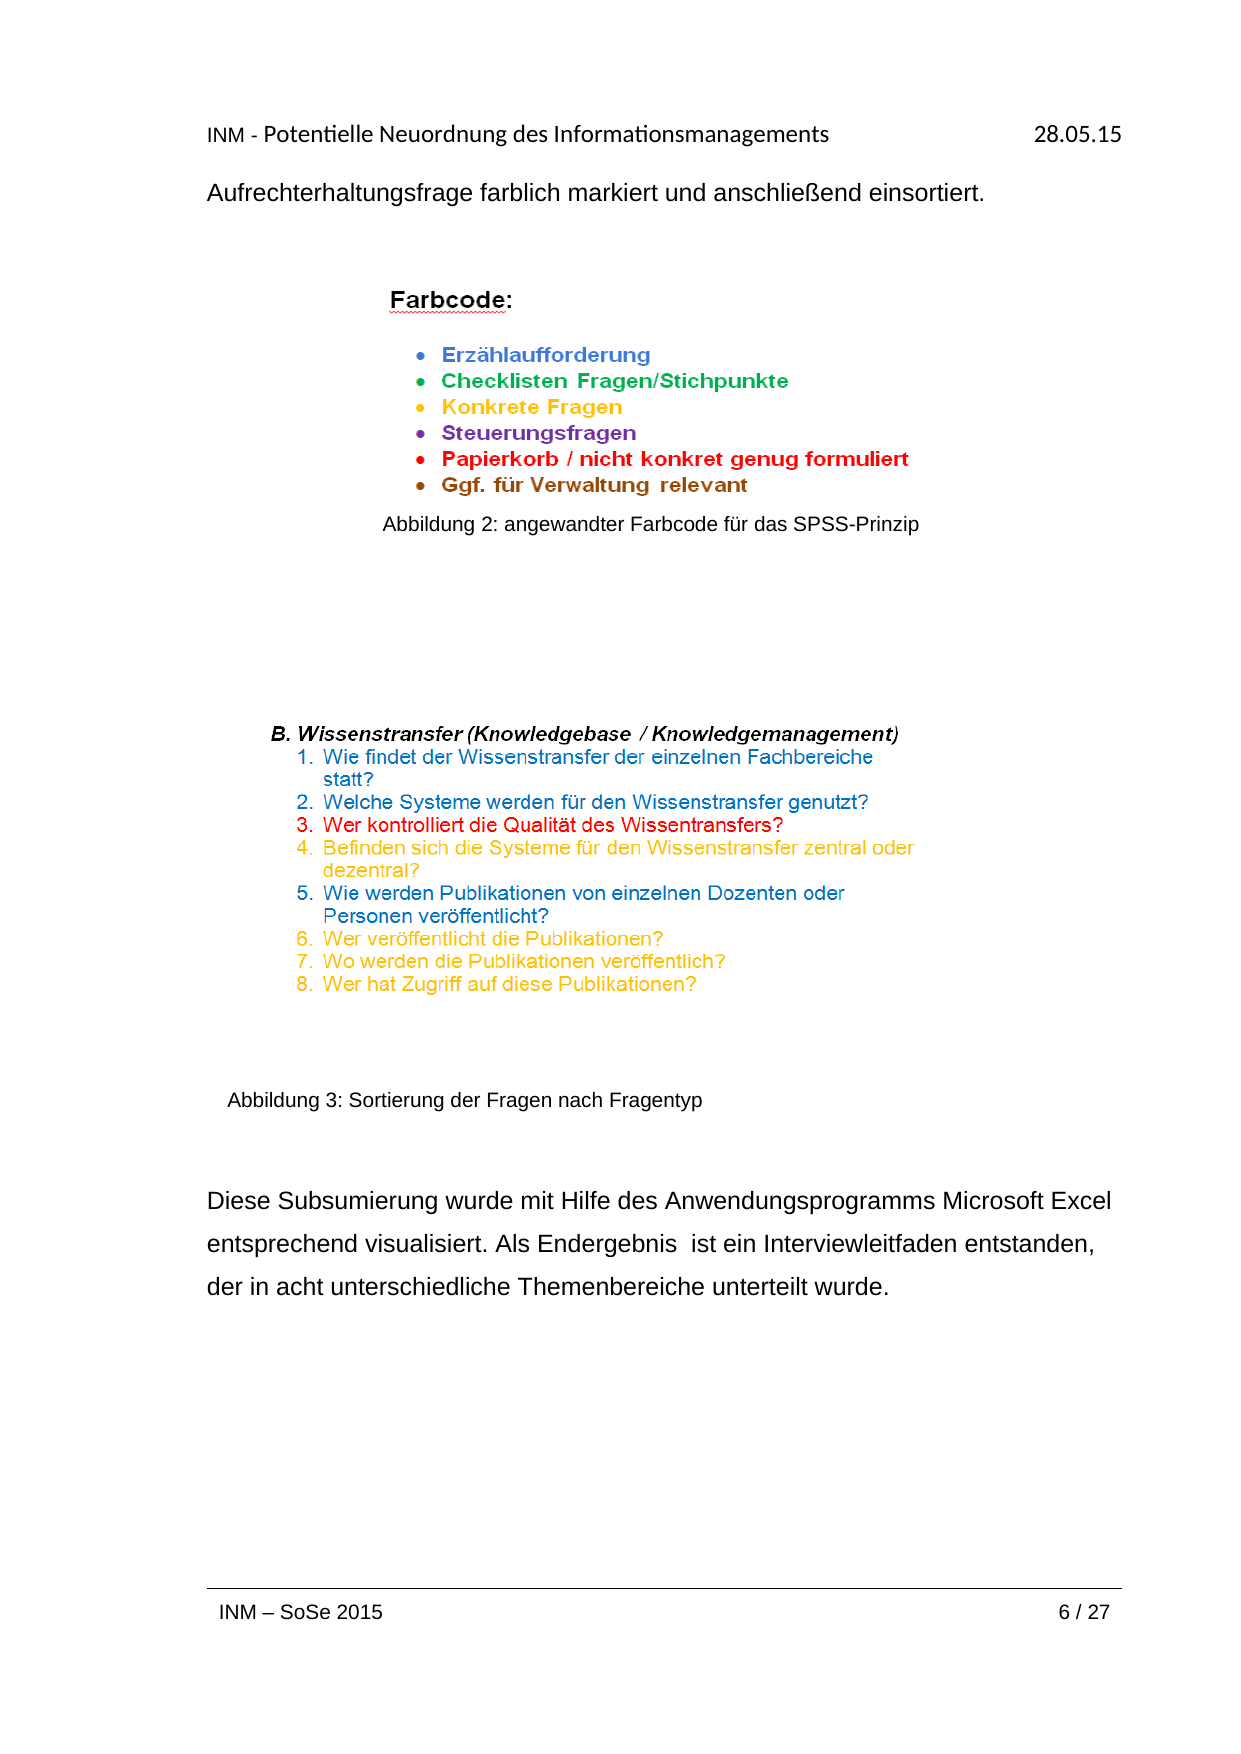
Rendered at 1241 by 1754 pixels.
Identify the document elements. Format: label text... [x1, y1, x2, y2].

picture [240, 714, 925, 1026]
text Diese Subsumierung wurde mit Hilfe des Anwendungsprogramms Microsoft Excel entsprechend visualisiert. Als Endergebnis ist ein Interviewleitfaden entstanden, der in acht unterschiedliche Themenbereiche unterteilt wurde. [207, 653, 1122, 1301]
text Aufrechterhaltungsfrage farblich markiert und anschließend einsortiert. [207, 178, 1122, 207]
text Abbildung 3: Sortierung der Fragen nach Fragentyp [227, 724, 1102, 1112]
picture [382, 280, 947, 509]
text Abbildung 2: angewandter Farbcode für das SPSS-Prinzip [382, 509, 946, 536]
